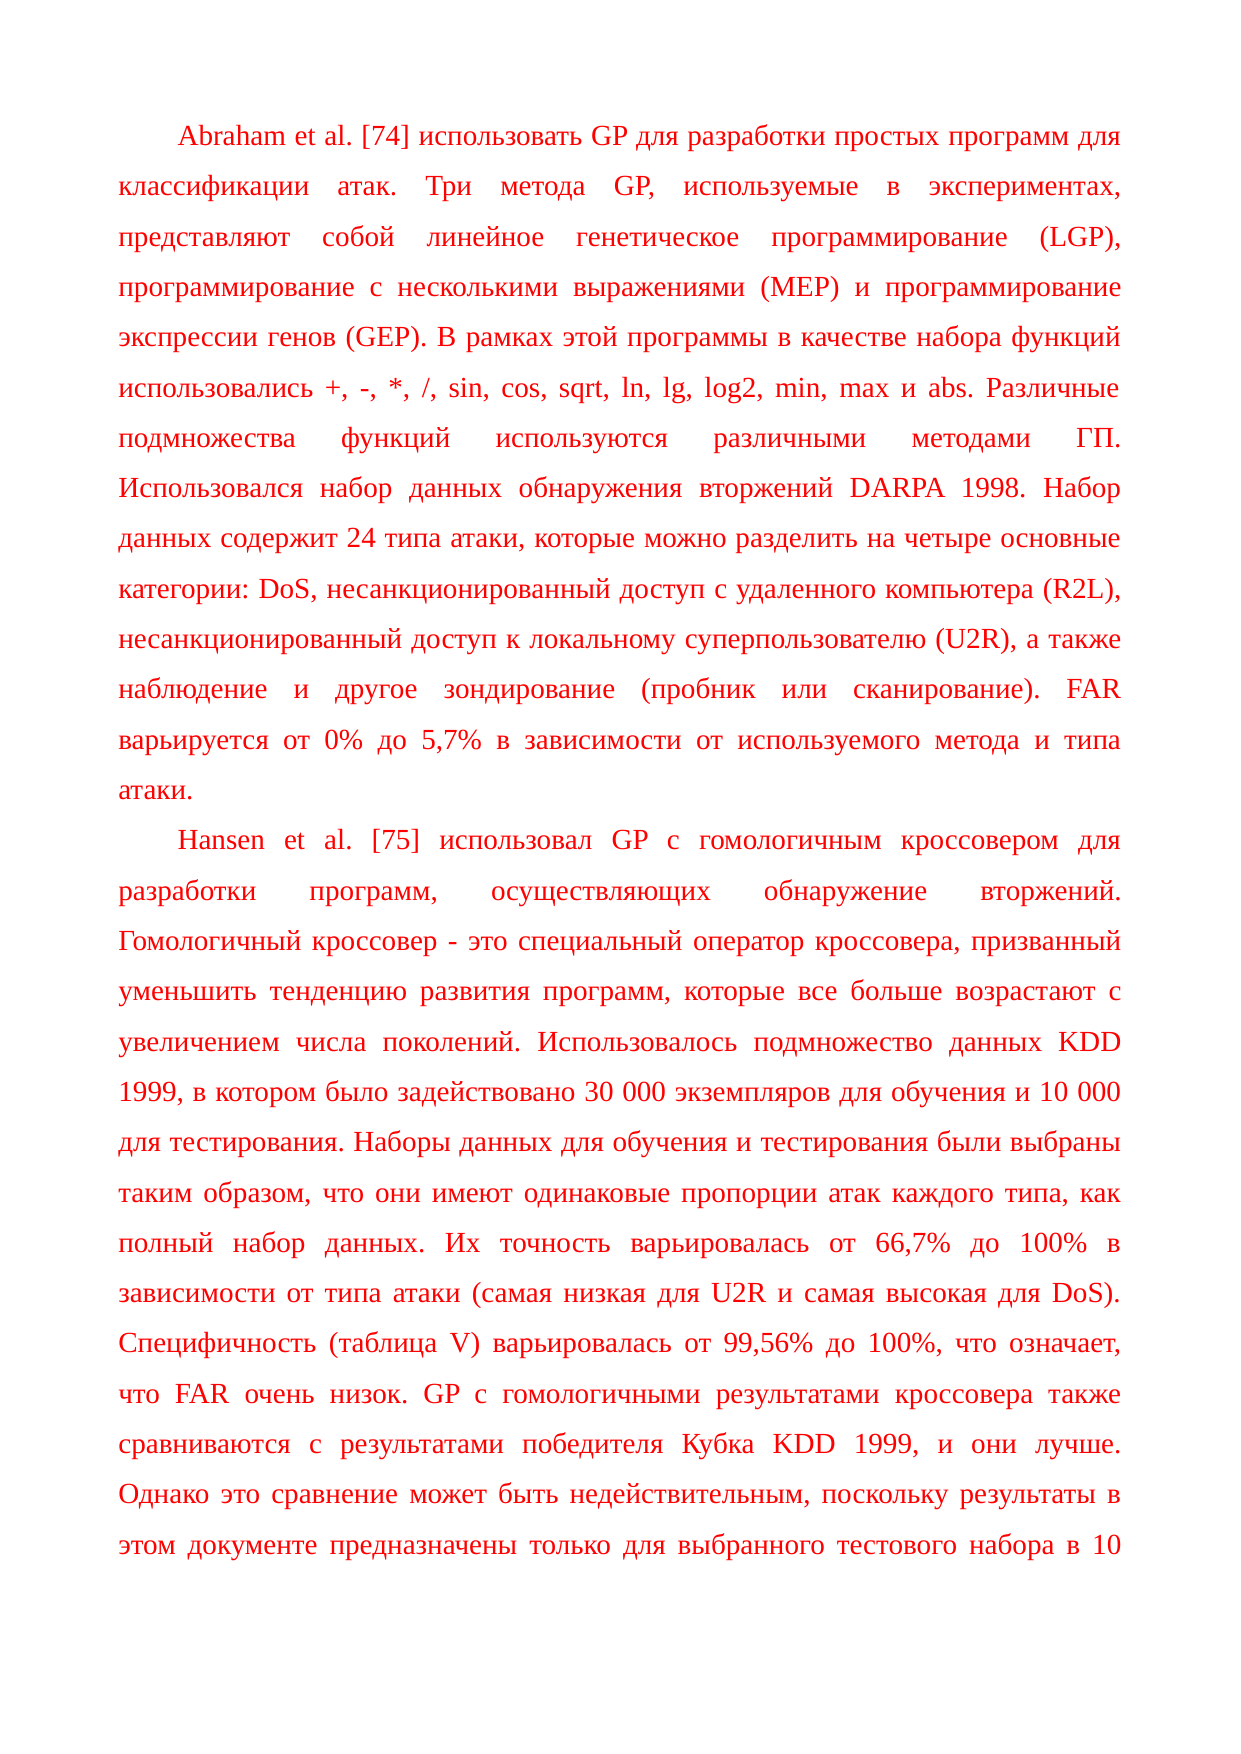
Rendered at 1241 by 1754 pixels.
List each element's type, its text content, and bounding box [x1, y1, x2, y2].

text Hansen et al. [75] использовал GP с гомологичным кроссовером для разработки программ, осуществляющих обнаружение вторжений. Гомологичный кроссовер - это специальный оператор кроссовера, призванный уменьшить тенденцию развития программ, которые все больше возрастают с увеличением числа поколений. Использовалось подмножество данных KDD 1999, в котором было задействовано 30 000 экземпляров для обучения и 10 000 для тестирования. Наборы данных для обучения и тестирования были выбраны таким образом, что они имеют одинаковые пропорции атак каждого типа, как полный набор данных. Их точность варьировалась от 66,7% до 100% в зависимости от типа атаки (самая низкая для U2R и самая высокая для DoS). Специфичность (таблица V) варьировалась от 99,56% до 100%, что означает, что FAR очень низок. GP с гомологичными результатами кроссовера также сравниваются с результатами победителя Кубка KDD 1999, и они лучше. Однако это сравнение может быть недействительным, поскольку результаты в этом документе предназначены только для выбранного тестового набора в 10 [118, 822, 1122, 1560]
text Abraham et al. [74] использовать GP для разработки простых программ для классификации атак. Три метода GP, используемые в экспериментах, представляют собой линейное генетическое программирование (LGP), программирование с несколькими выражениями (MEP) и программирование экспрессии генов (GEP). В рамках этой программы в качестве набора функций использовались +, -, *, /, sin, cos, sqrt, ln, lg, log2, min, max и abs. Различные подмножества функций используются различными методами ГП. Использовался набор данных обнаружения вторжений DARPA 1998. Набор данных содержит 24 типа атаки, которые можно разделить на четыре основные категории: DoS, несанкционированный доступ с удаленного компьютера (R2L), несанкционированный доступ к локальному суперпользователю (U2R), а также наблюдение и другое зондирование (пробник или сканирование). FAR варьируется от 0% до 5,7% в зависимости от используемого метода и типа атаки. [118, 118, 1122, 806]
